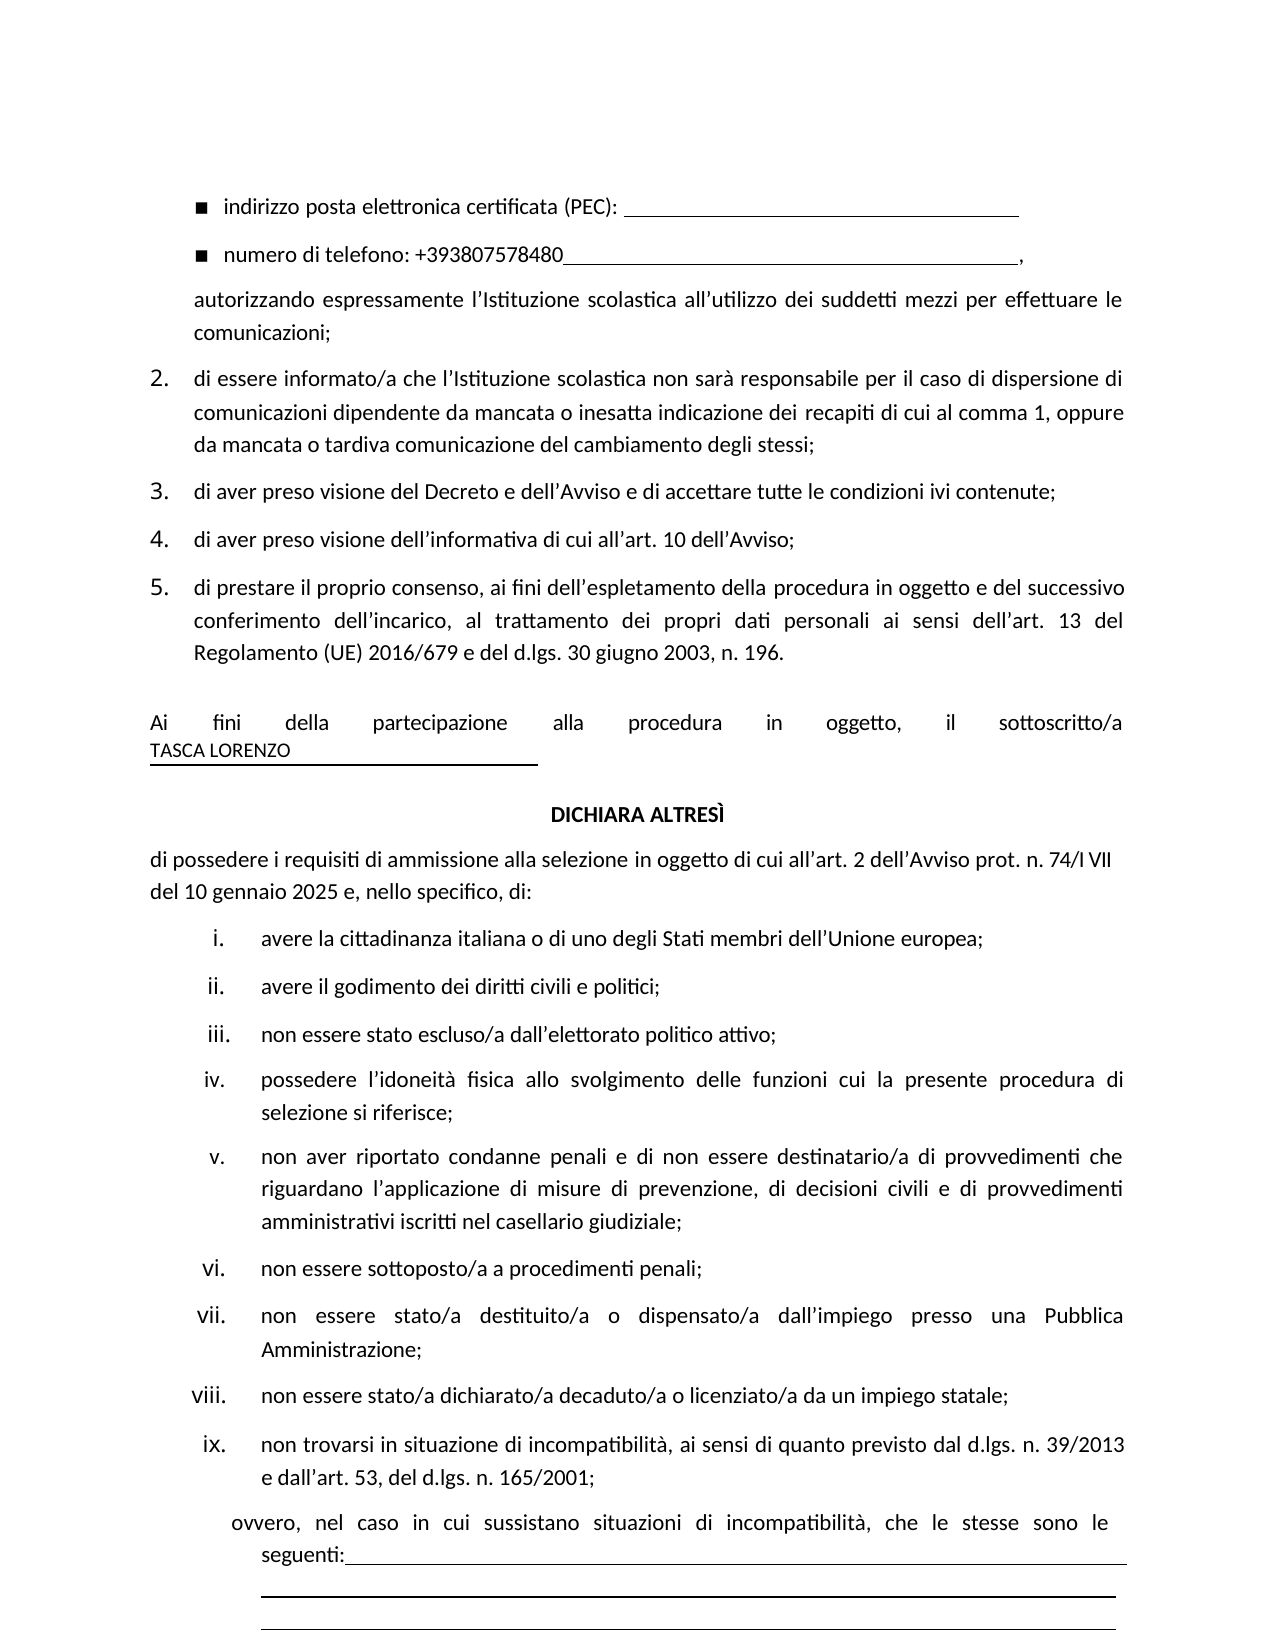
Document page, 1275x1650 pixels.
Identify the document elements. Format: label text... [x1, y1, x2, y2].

text TASCA LORENZO [0, 737, 1162, 763]
list di aver preso visione dell’informativa di cui all’art. 10 dell’Avviso; [150, 523, 1162, 554]
text di possedere i requisiti di ammissione alla selezione in oggetto di cui all’art. 2 dell’Avviso prot. n. 74/I VII del 10 gennaio 2025 e, nello specifico, di: [150, 845, 1125, 905]
text autorizzando espressamente l’Istituzione scolastica all’utilizzo dei suddetti mezzi per effettuare le comunicazioni; [194, 285, 1124, 346]
list non essere stato/a destituito/a o dispensato/a dall’impiego presso una Pubblica Amministrazione; [197, 1299, 1125, 1363]
list avere la cittadinanza italiana o di uno degli Stati membri dell’Unione europea; [212, 922, 1162, 953]
list di essere informato/a che l’Istituzione scolastica non sarà responsabile per il caso di dispersione di comunicazioni dipendente da mancata o inesatta indicazione dei recapiti di cui al comma 1, oppure da mancata o tardiva comunicazione del cambiamento degli stessi; [150, 362, 1124, 458]
list non aver riportato condanne penali e di non essere destinatario/a di provvedimenti che riguardano l’applicazione di misure di prevenzione, di decisioni civili e di provvedimenti amministrativi iscritti nel casellario giudiziale; [209, 1142, 1124, 1235]
text Ai fini della partecipazione alla procedura in oggetto, il sottoscritto/a [150, 708, 1162, 736]
list di aver preso visione del Decreto e dell’Avviso e di accettare tutte le condizioni ivi contenute; [150, 474, 1162, 506]
list avere il godimento dei diritti civili e politici; [207, 970, 1162, 1001]
list possedere l’idoneità fisica allo svolgimento delle funzioni cui la presente procedura di selezione si riferisce; [204, 1066, 1125, 1126]
list di prestare il proprio consenso, ai fini dell’espletamento della procedura in oggetto e del successivo conferimento dell’incarico, al trattamento dei propri dati personali ai sensi dell’art. 13 del Regolamento (UE) 2016/679 e del d.lgs. 30 giugno 2003, n. 196. [150, 571, 1125, 666]
list non essere sottoposto/a a procedimenti penali; [202, 1251, 1162, 1283]
text DICHIARA ALTRESÌ [165, 800, 1110, 828]
list non trovarsi in situazione di incompatibilità, ai sensi di quanto previsto dal d.lgs. n. 39/2013 e dall’art. 53, del d.lgs. n. 165/2001; [202, 1427, 1125, 1491]
text ovvero, nel caso in cui sussistano situazioni di incompatibilità, che le stesse sono le seguenti: [231, 1508, 1127, 1568]
list indirizzo posta elettronica certificata (PEC): [194, 189, 1162, 221]
list non essere stato/a dichiarato/a decaduto/a o licenziato/a da un impiego statale; [191, 1379, 1162, 1411]
list numero di telefono: +393807578480 , [194, 237, 1162, 269]
list non essere stato escluso/a dall’elettorato politico attivo; [207, 1018, 1162, 1049]
